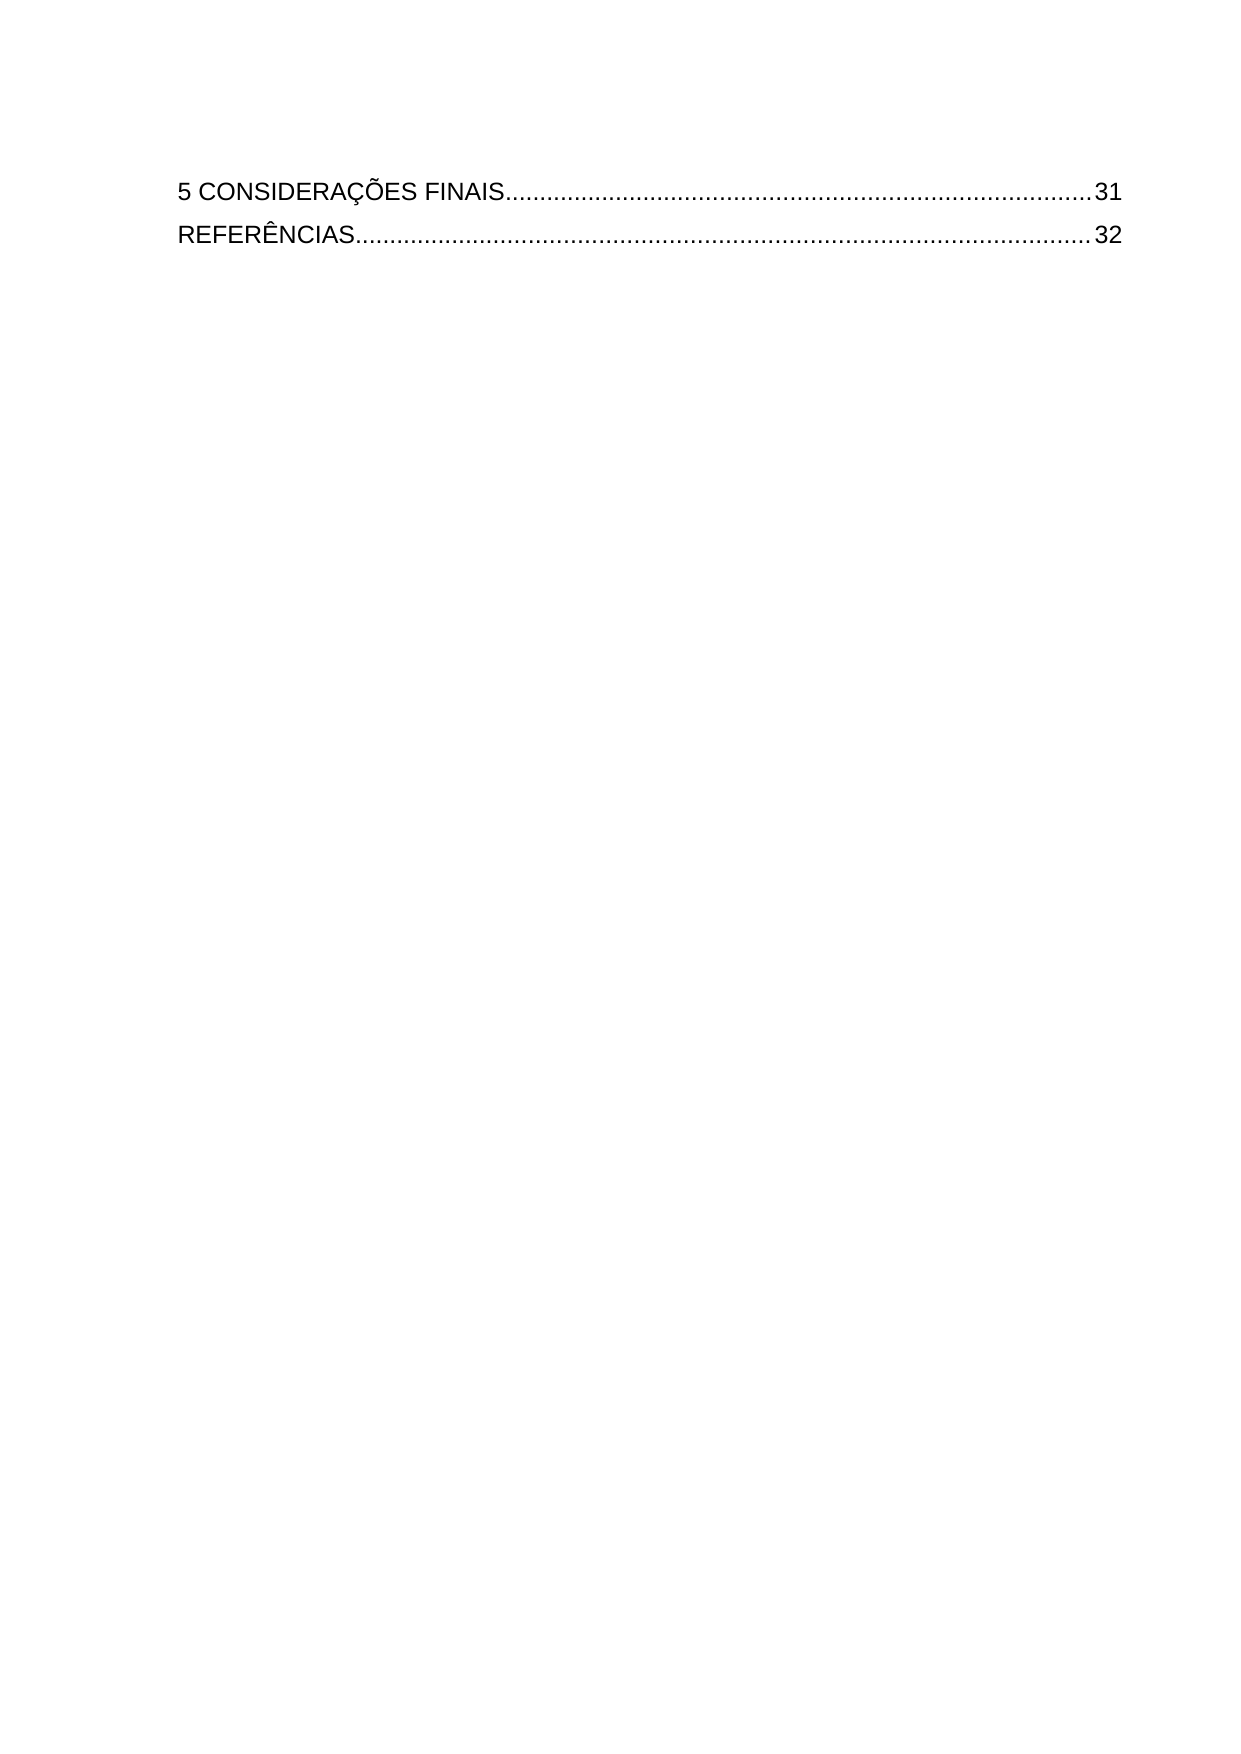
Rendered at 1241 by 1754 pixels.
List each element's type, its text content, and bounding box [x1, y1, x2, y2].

text REFERÊNCIAS 32 [177, 220, 1122, 249]
text 5 CONSIDERAÇÕES FINAIS 31 [177, 177, 1122, 206]
